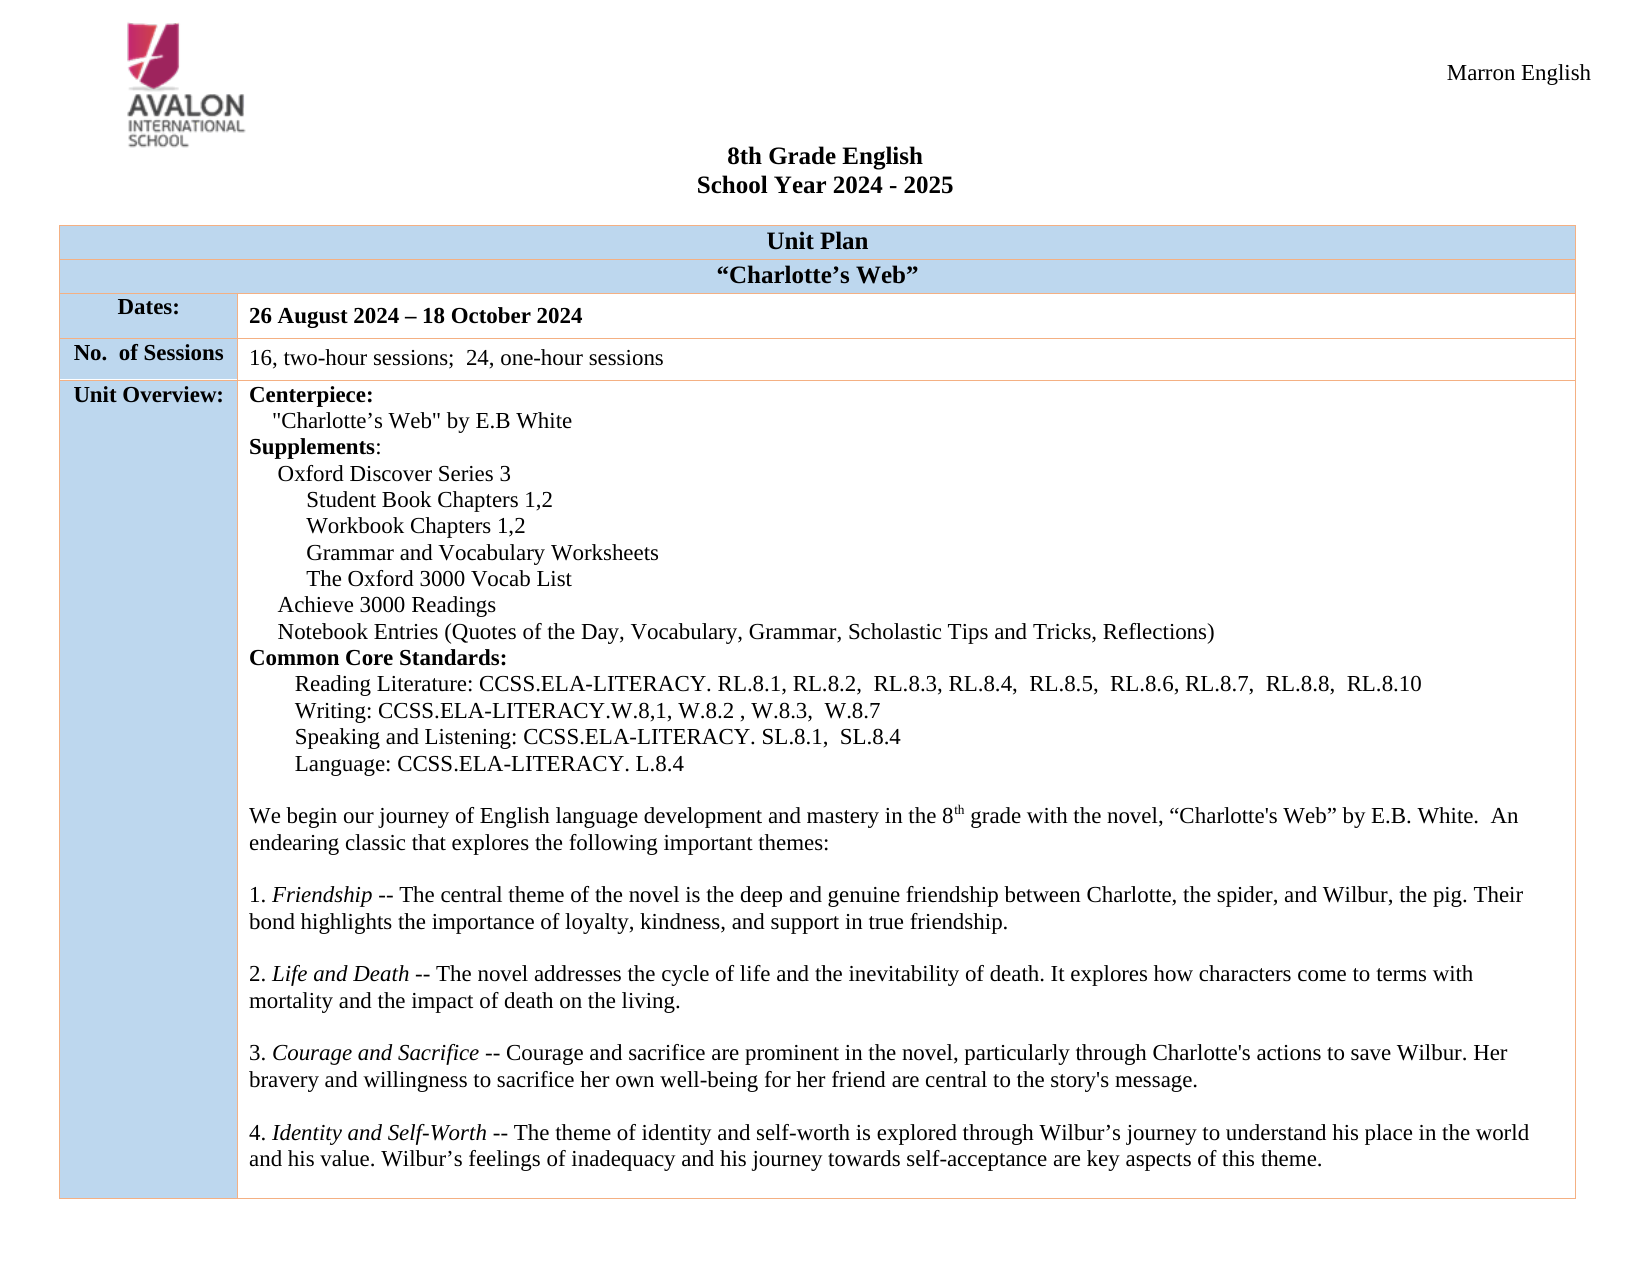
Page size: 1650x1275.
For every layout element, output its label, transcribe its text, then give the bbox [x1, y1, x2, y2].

table_cell “Charlotte’s Web” [60, 260, 1575, 293]
table_cell No. of Sessions [60, 339, 237, 379]
table_cell Unit Overview: [60, 381, 237, 1198]
table_cell 26 August 2024 – 18 October 2024 [238, 294, 1575, 338]
table_header Unit Plan [60, 226, 1575, 259]
picture [91, 10, 282, 59]
table_cell Dates: [60, 294, 237, 338]
table_cell Centerpiece: "Charlotte’s Web" by E.B White Supplements: Oxford Discover Series 3 Student Book Chapters 1,2 Workbook Chapters 1,2 Grammar and Vocabulary Worksheets The Oxford 3000 Vocab List Achieve 3000 Readings Notebook Entries (Quotes of the Day, Vocabulary, Grammar, Scholastic Tips and Tricks, Reflections) Common Core Standards: Reading Literature: CCSS.ELA-LITERACY. RL.8.1, RL.8.2, RL.8.3, RL.8.4, RL.8.5, RL.8.6, RL.8.7, RL.8.8, RL.8.10 Writing: CCSS.ELA-LITERACY.W.8,1, W.8.2 , W.8.3, W.8.7 Speaking and Listening: CCSS.ELA-LITERACY. SL.8.1, SL.8.4 Language: CCSS.ELA-LITERACY. L.8.4 We begin our journey of English language development and mastery in the 8th grade with the novel, “Charlotte's Web” by E.B. White. An endearing classic that explores the following important themes: 1. Friendship -- The central theme of the novel is the deep and genuine friendship between Charlotte, the spider, and Wilbur, the pig. Their bond highlights the importance of loyalty, kindness, and support in true friendship. 2. Life and Death -- The novel addresses the cycle of life and the inevitability of death. It explores how characters come to terms with mortality and the impact of death on the living. 3. Courage and Sacrifice -- Courage and sacrifice are prominent in the novel, particularly through Charlotte's actions to save Wilbur. Her bravery and willingness to sacrifice her own well-being for her friend are central to the story's message. 4. Identity and Self-Worth -- The theme of identity and self-worth is explored through Wilbur’s journey to understand his place in the world and his value. Wilbur’s feelings of inadequacy and his journey towards self-acceptance are key aspects of this theme. [238, 381, 1575, 1198]
text Marron English [59, 59, 1591, 85]
text 8th Grade English [59, 141, 1591, 170]
text School Year 2024 - 2025 [59, 170, 1591, 199]
table_cell 16, two-hour sessions; 24, one-hour sessions [238, 339, 1575, 379]
picture [91, 85, 282, 141]
